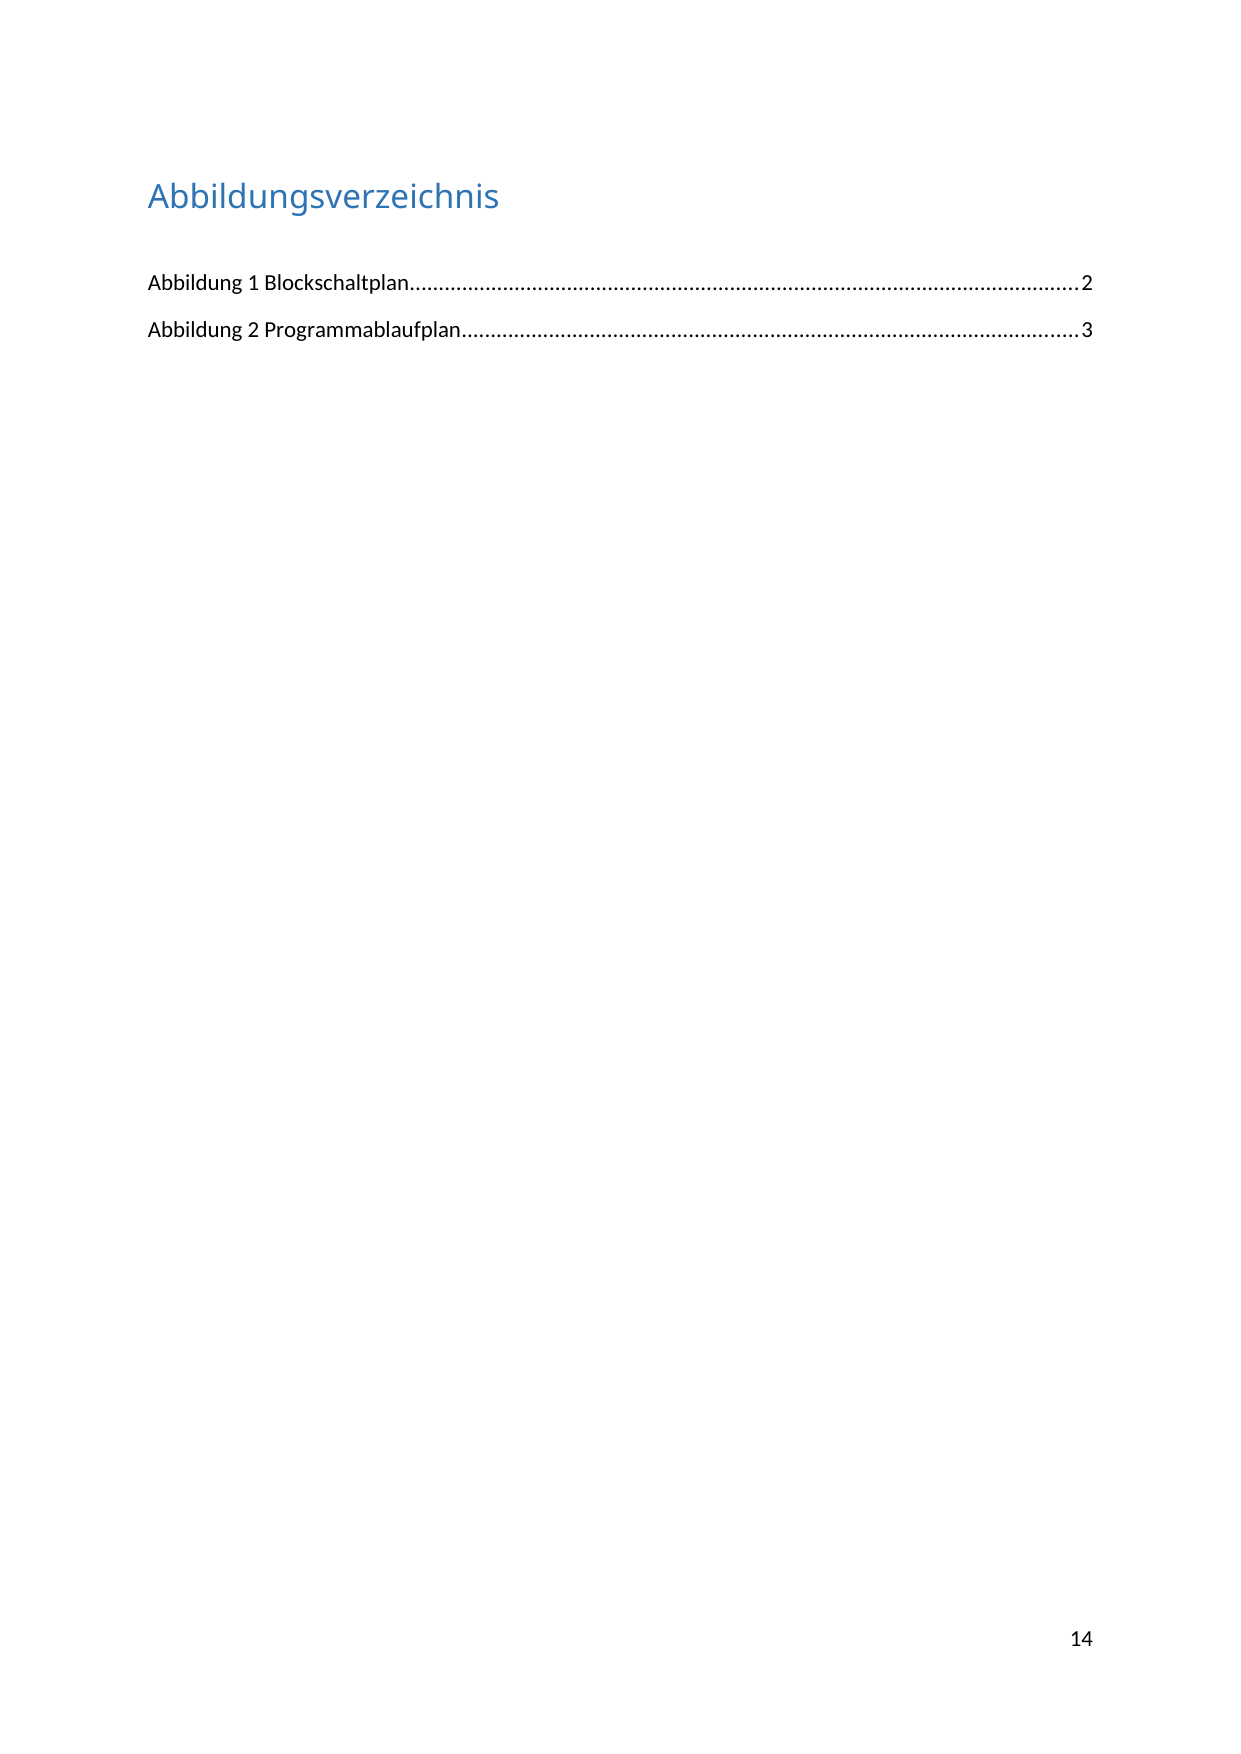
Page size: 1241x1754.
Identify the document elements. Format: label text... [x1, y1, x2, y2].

subtitle Abbildungsverzeichnis [148, 173, 1093, 218]
text Abbildung 1 Blockschaltplan 2 [148, 268, 1093, 296]
text Abbildung 2 Programmablaufplan 3 [148, 315, 1093, 343]
